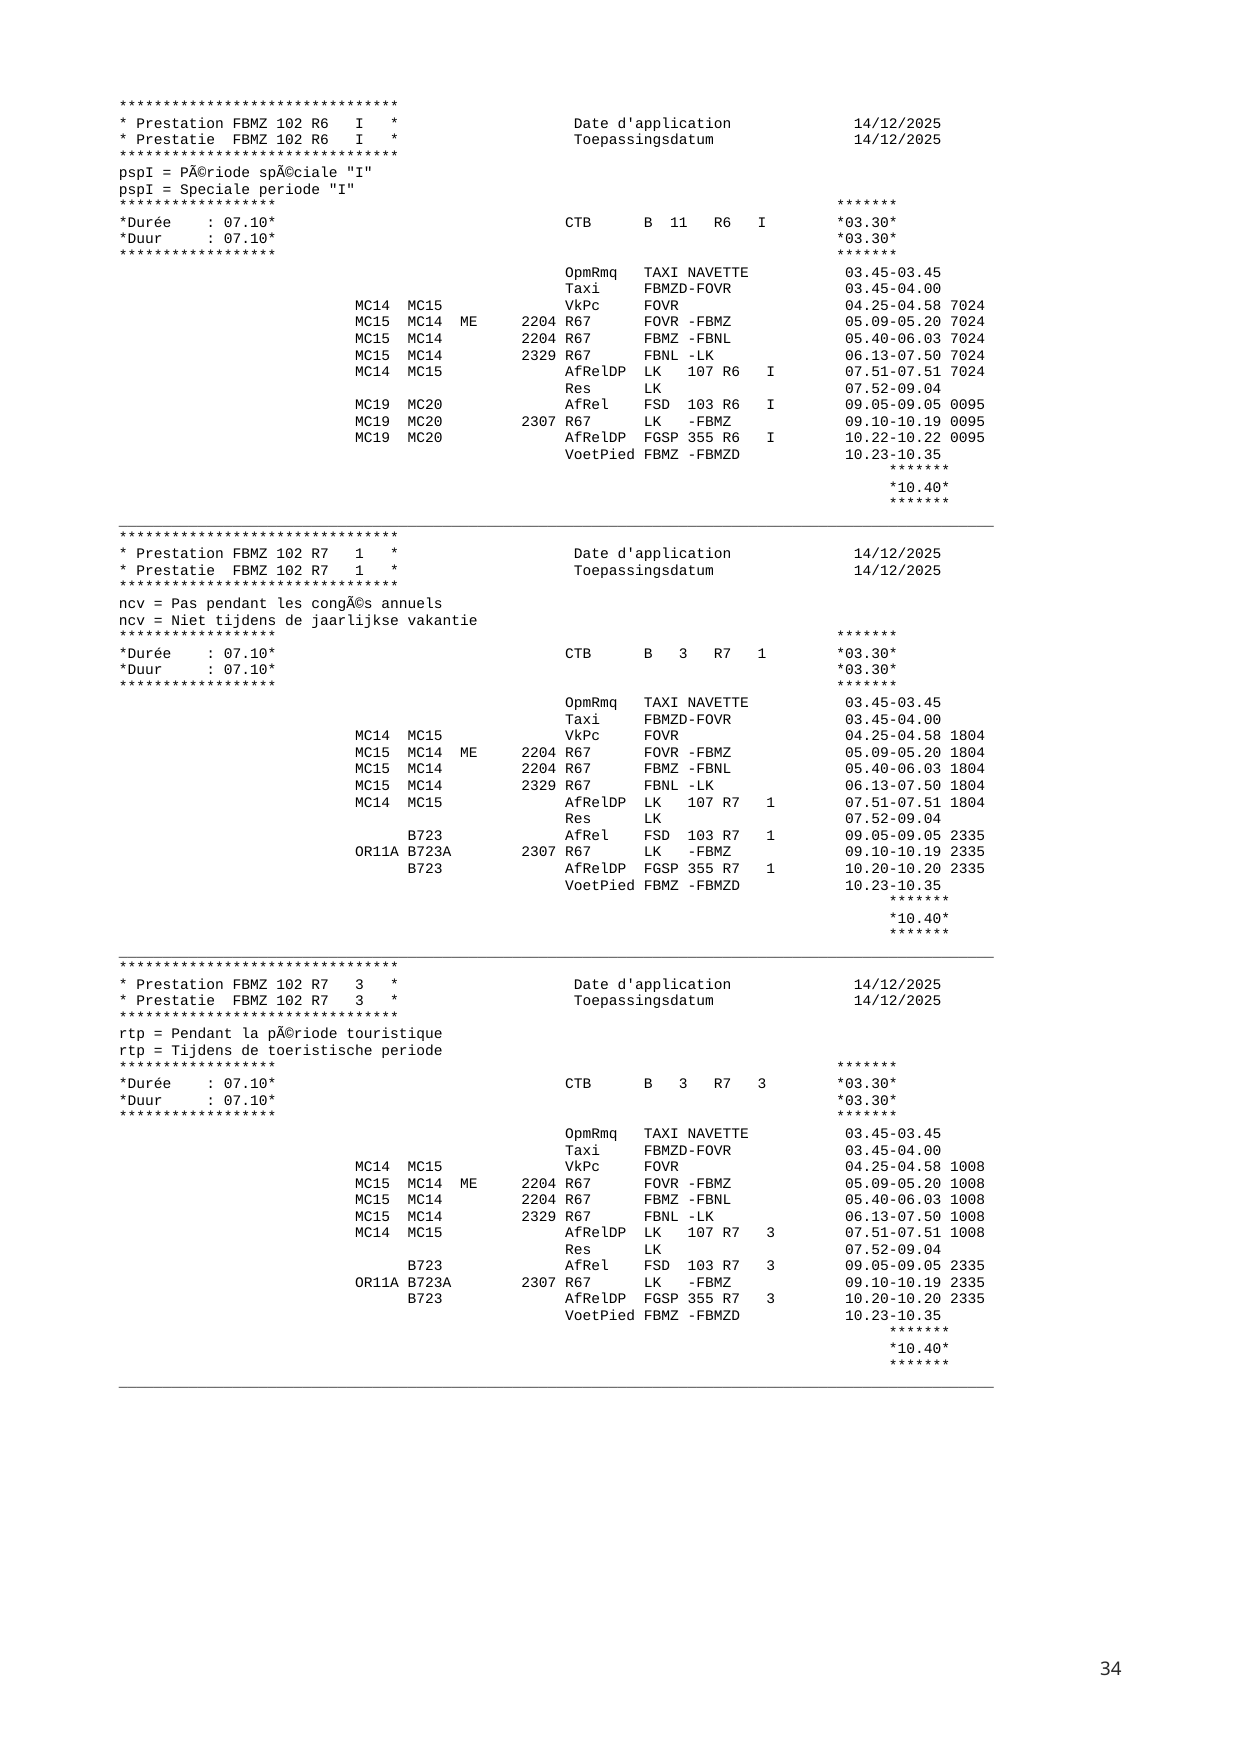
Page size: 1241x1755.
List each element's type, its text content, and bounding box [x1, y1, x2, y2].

text ******************************** * Prestation FBMZ 102 R7 1 * Date d'application 14/12/2025 * Prestatie FBMZ 102 R7 1 * Toepassingsdatum 14/12/2025 ******************************** ncv = Pas pendant les congÃ©s annuels ncv = Niet tijdens de jaarlijkse vakantie ****************** ******* *Durée : 07.10* CTB B 3 R7 1 *03.30* *Duur : 07.10* *03.30* ****************** ******* OpmRmq TAXI NAVETTE 03.45-03.45 Taxi FBMZD-FOVR 03.45-04.00 MC14 MC15 VkPc FOVR 04.25-04.58 1804 MC15 MC14 ME 2204 R67 FOVR -FBMZ 05.09-05.20 1804 MC15 MC14 2204 R67 FBMZ -FBNL 05.40-06.03 1804 MC15 MC14 2329 R67 FBNL -LK 06.13-07.50 1804 MC14 MC15 AfRelDP LK 107 R7 1 07.51-07.51 1804 Res LK 07.52-09.04 B723 AfRel FSD 103 R7 1 09.05-09.05 2335 OR11A B723A 2307 R67 LK -FBMZ 09.10-10.19 2335 B723 AfRelDP FGSP 355 R7 1 10.20-10.20 2335 VoetPied FBMZ -FBMZD 10.23-10.35 ******* *10.40* ******* ____________________________________________________________________________________________________ [119, 530, 1122, 961]
text ******************************** * Prestation FBMZ 102 R6 I * Date d'application 14/12/2025 * Prestatie FBMZ 102 R6 I * Toepassingsdatum 14/12/2025 ******************************** pspI = PÃ©riode spÃ©ciale "I" pspI = Speciale periode "I" ****************** ******* *Durée : 07.10* CTB B 11 R6 I *03.30* *Duur : 07.10* *03.30* ****************** ******* OpmRmq TAXI NAVETTE 03.45-03.45 Taxi FBMZD-FOVR 03.45-04.00 MC14 MC15 VkPc FOVR 04.25-04.58 7024 MC15 MC14 ME 2204 R67 FOVR -FBMZ 05.09-05.20 7024 MC15 MC14 2204 R67 FBMZ -FBNL 05.40-06.03 7024 MC15 MC14 2329 R67 FBNL -LK 06.13-07.50 7024 MC14 MC15 AfRelDP LK 107 R6 I 07.51-07.51 7024 Res LK 07.52-09.04 MC19 MC20 AfRel FSD 103 R6 I 09.05-09.05 0095 MC19 MC20 2307 R67 LK -FBMZ 09.10-10.19 0095 MC19 MC20 AfRelDP FGSP 355 R6 I 10.22-10.22 0095 VoetPied FBMZ -FBMZD 10.23-10.35 ******* *10.40* ******* ____________________________________________________________________________________________________ [119, 99, 1122, 530]
text ******************************** * Prestation FBMZ 102 R7 3 * Date d'application 14/12/2025 * Prestatie FBMZ 102 R7 3 * Toepassingsdatum 14/12/2025 ******************************** rtp = Pendant la pÃ©riode touristique rtp = Tijdens de toeristische periode ****************** ******* *Durée : 07.10* CTB B 3 R7 3 *03.30* *Duur : 07.10* *03.30* ****************** ******* OpmRmq TAXI NAVETTE 03.45-03.45 Taxi FBMZD-FOVR 03.45-04.00 MC14 MC15 VkPc FOVR 04.25-04.58 1008 MC15 MC14 ME 2204 R67 FOVR -FBMZ 05.09-05.20 1008 MC15 MC14 2204 R67 FBMZ -FBNL 05.40-06.03 1008 MC15 MC14 2329 R67 FBNL -LK 06.13-07.50 1008 MC14 MC15 AfRelDP LK 107 R7 3 07.51-07.51 1008 Res LK 07.52-09.04 B723 AfRel FSD 103 R7 3 09.05-09.05 2335 OR11A B723A 2307 R67 LK -FBMZ 09.10-10.19 2335 B723 AfRelDP FGSP 355 R7 3 10.20-10.20 2335 VoetPied FBMZ -FBMZD 10.23-10.35 ******* *10.40* ******* ____________________________________________________________________________________________________ [119, 961, 1122, 1391]
